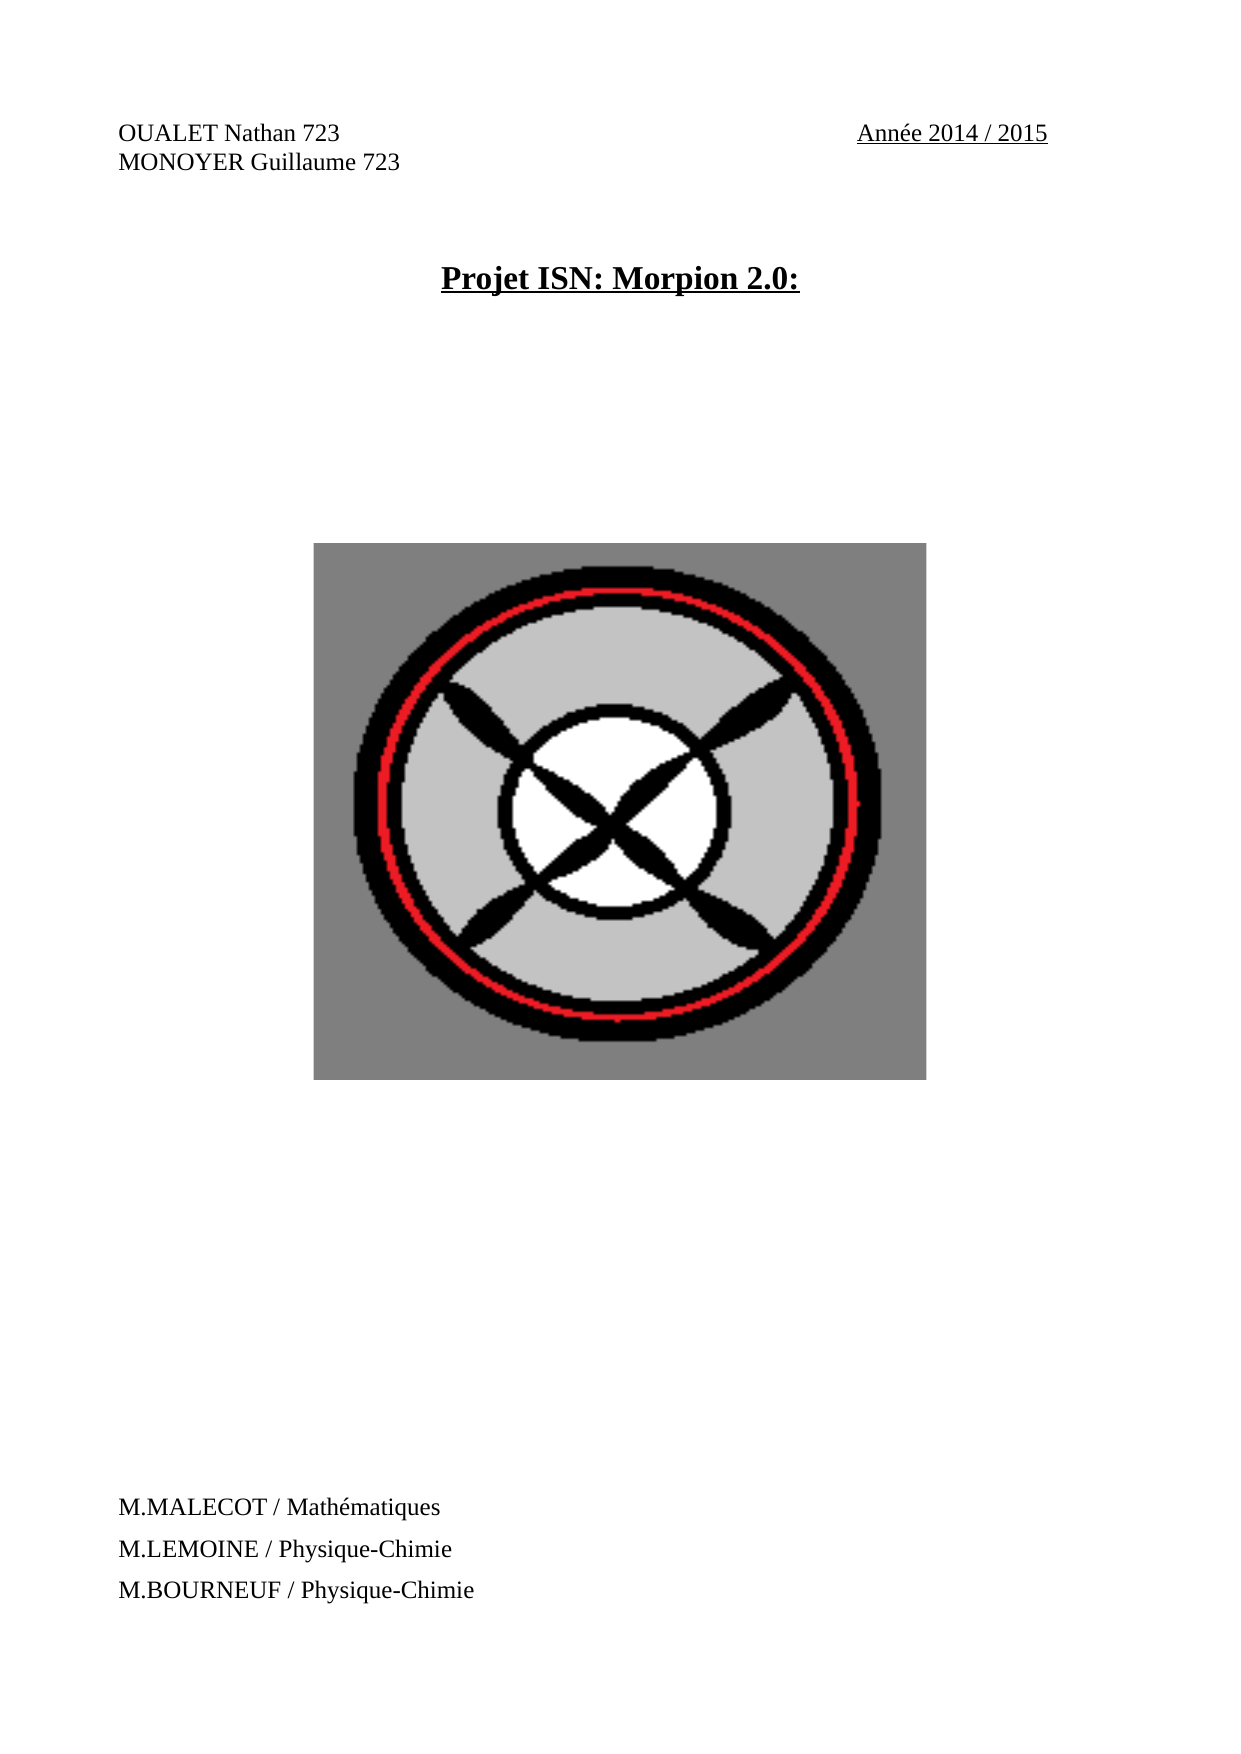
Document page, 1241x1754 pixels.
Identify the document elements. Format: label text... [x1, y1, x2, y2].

text OUALET Nathan 723 Année 2014 / 2015 [118, 118, 1122, 147]
text Projet ISN: Morpion 2.0: [118, 258, 1122, 296]
text M.MALECOT / Mathématiques [118, 1492, 1122, 1521]
text MONOYER Guillaume 723 [118, 147, 1122, 176]
picture [313, 543, 927, 1080]
text M.BOURNEUF / Physique-Chimie [118, 1575, 1122, 1604]
text M.LEMOINE / Physique-Chimie [118, 1534, 1122, 1562]
